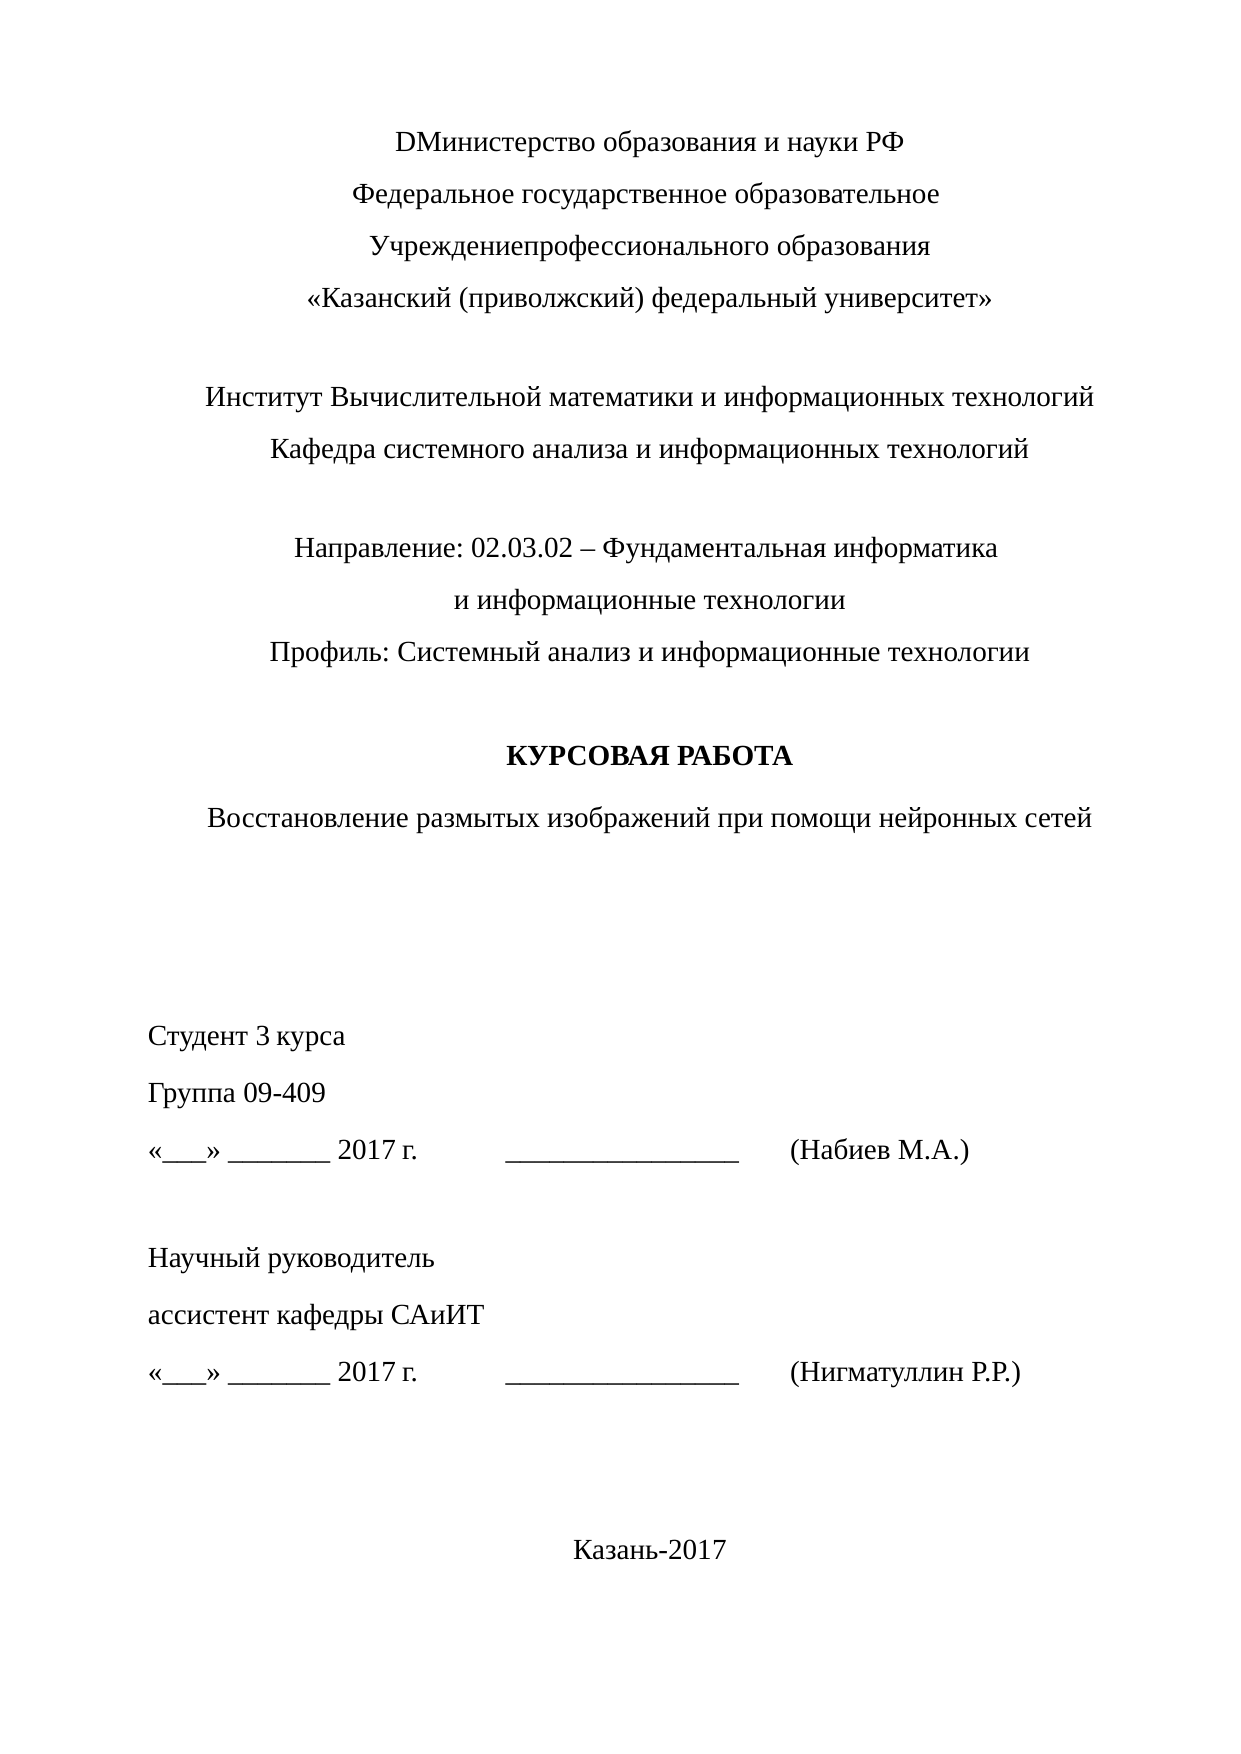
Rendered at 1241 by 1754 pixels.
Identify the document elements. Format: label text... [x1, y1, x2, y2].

text Восстановление размытых изображений при помощи нейронных сетей [148, 801, 1152, 834]
text ассистент кафедры САиИТ [148, 1297, 1152, 1331]
text «Казанский (приволжский) федеральный университет» [148, 280, 1152, 313]
text Федеральное государственное образовательное [148, 176, 1152, 209]
text Студент 3 курса [148, 1018, 1152, 1051]
text Группа 09-409 [148, 1075, 1152, 1108]
text DМинистерство образования и науки РФ [148, 124, 1152, 158]
text Кафедра системного анализа и информационных технологий [148, 431, 1152, 465]
text Институт Вычислительной математики и информационных технологий [148, 379, 1152, 413]
text «___» _______ 2017 г. ________________ (Набиев М.А.) [148, 1132, 1152, 1165]
text КУРСОВАЯ РАБОТА [148, 738, 1152, 771]
text и информационные технологии [148, 582, 1152, 616]
text Направление: 02.03.02 – Фундаментальная информатика [148, 530, 1152, 564]
text «___» _______ 2017 г. ________________ (Нигматуллин Р.Р.) [148, 1354, 1152, 1388]
text Профиль: Системный анализ и информационные технологии [148, 634, 1152, 668]
text Казань-2017 [148, 1532, 1152, 1566]
text Научный руководитель [148, 1240, 1152, 1274]
text Учреждениепрофессионального образования [148, 228, 1152, 262]
